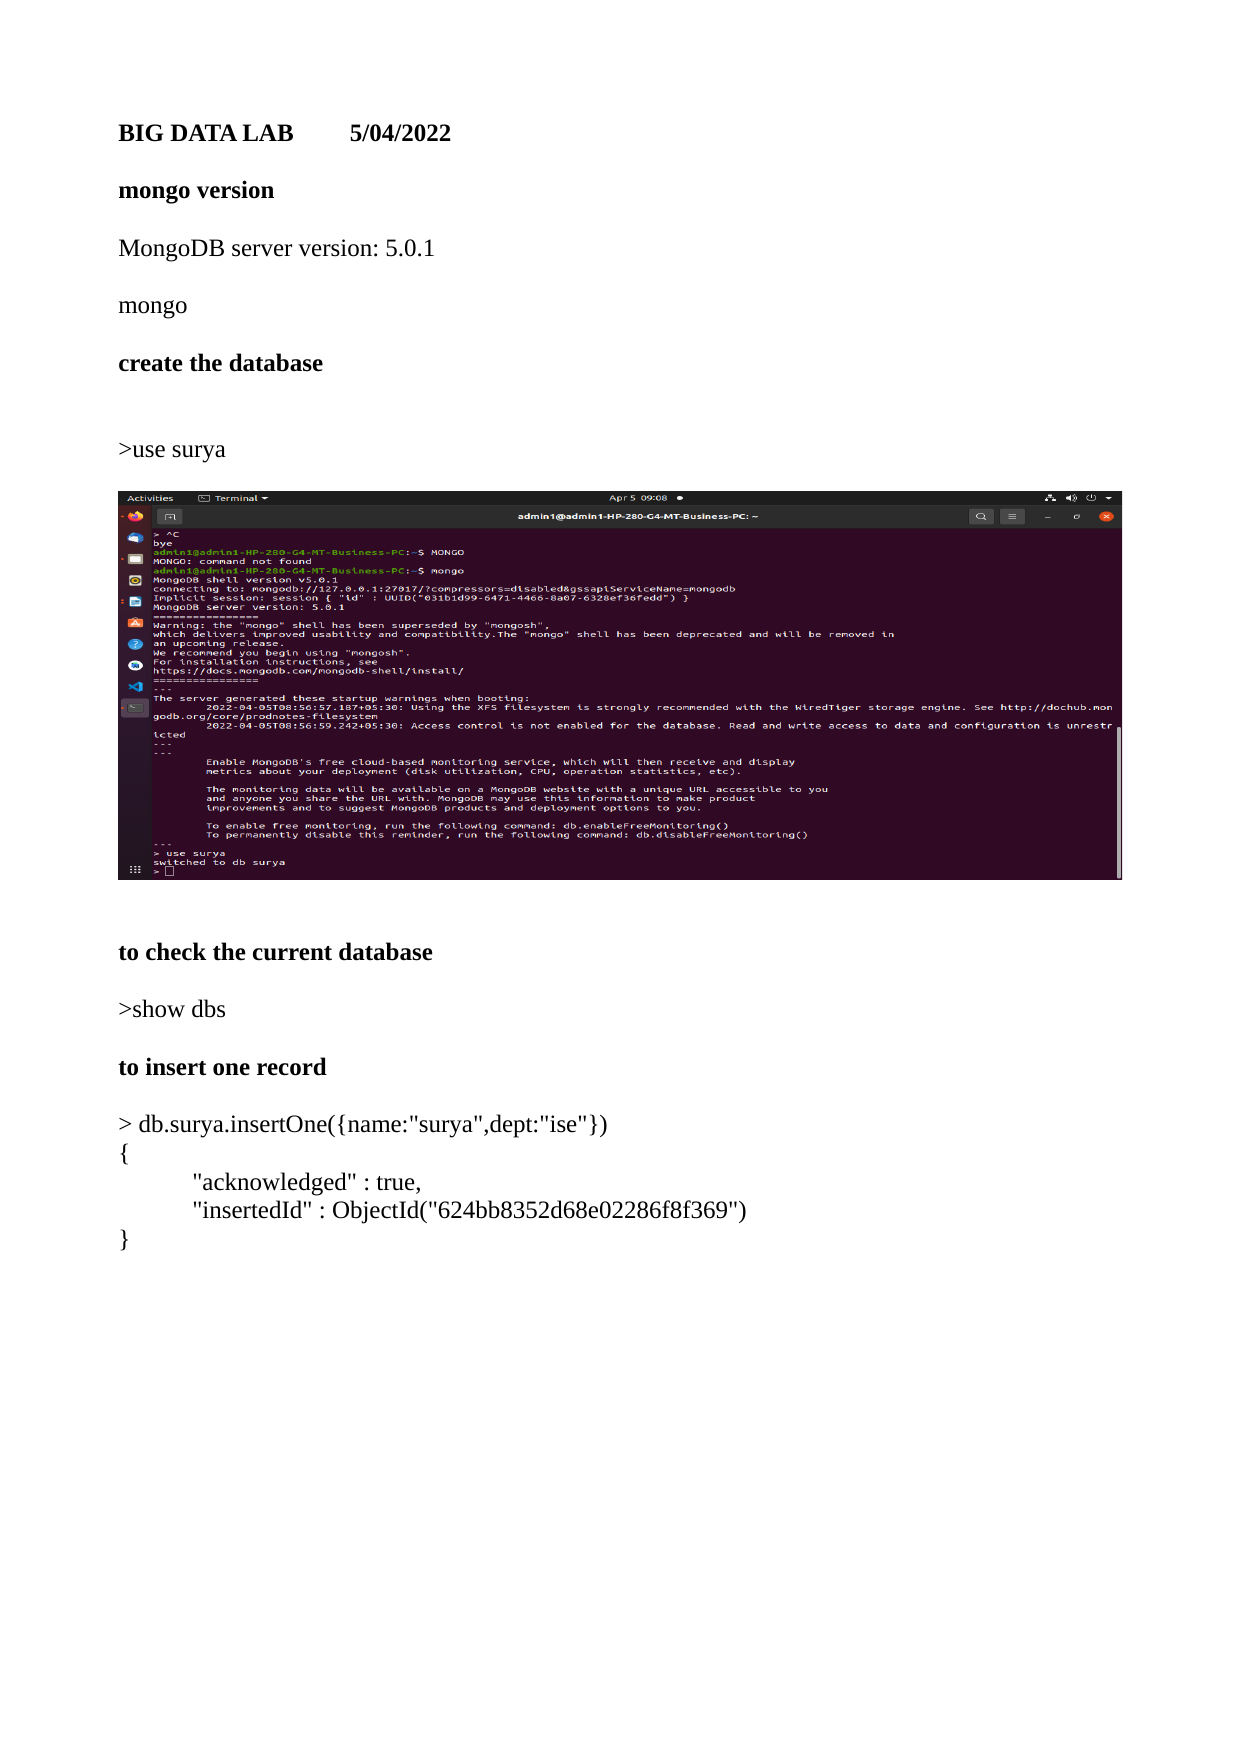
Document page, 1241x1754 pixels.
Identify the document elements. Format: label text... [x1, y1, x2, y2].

text MongoDB server version: 5.0.1 [118, 233, 1122, 262]
text { [118, 1138, 1122, 1167]
text > db.surya.insertOne({name:"surya",dept:"ise"}) [118, 1109, 1122, 1138]
text mongo version [118, 176, 1122, 204]
text to insert one record [118, 1052, 1122, 1081]
text mongo [118, 291, 1122, 319]
text >show dbs [118, 994, 1122, 1023]
picture [118, 491, 1123, 880]
text BIG DATA LAB 5/04/2022 [118, 118, 1122, 147]
text create the database [118, 348, 1122, 377]
text "acknowledged" : true, [118, 1167, 1122, 1196]
text to check the current database [118, 937, 1122, 966]
text } [118, 1224, 1122, 1253]
text "insertedId" : ObjectId("624bb8352d68e02286f8f369") [118, 1196, 1122, 1224]
text >use surya [118, 406, 1122, 463]
